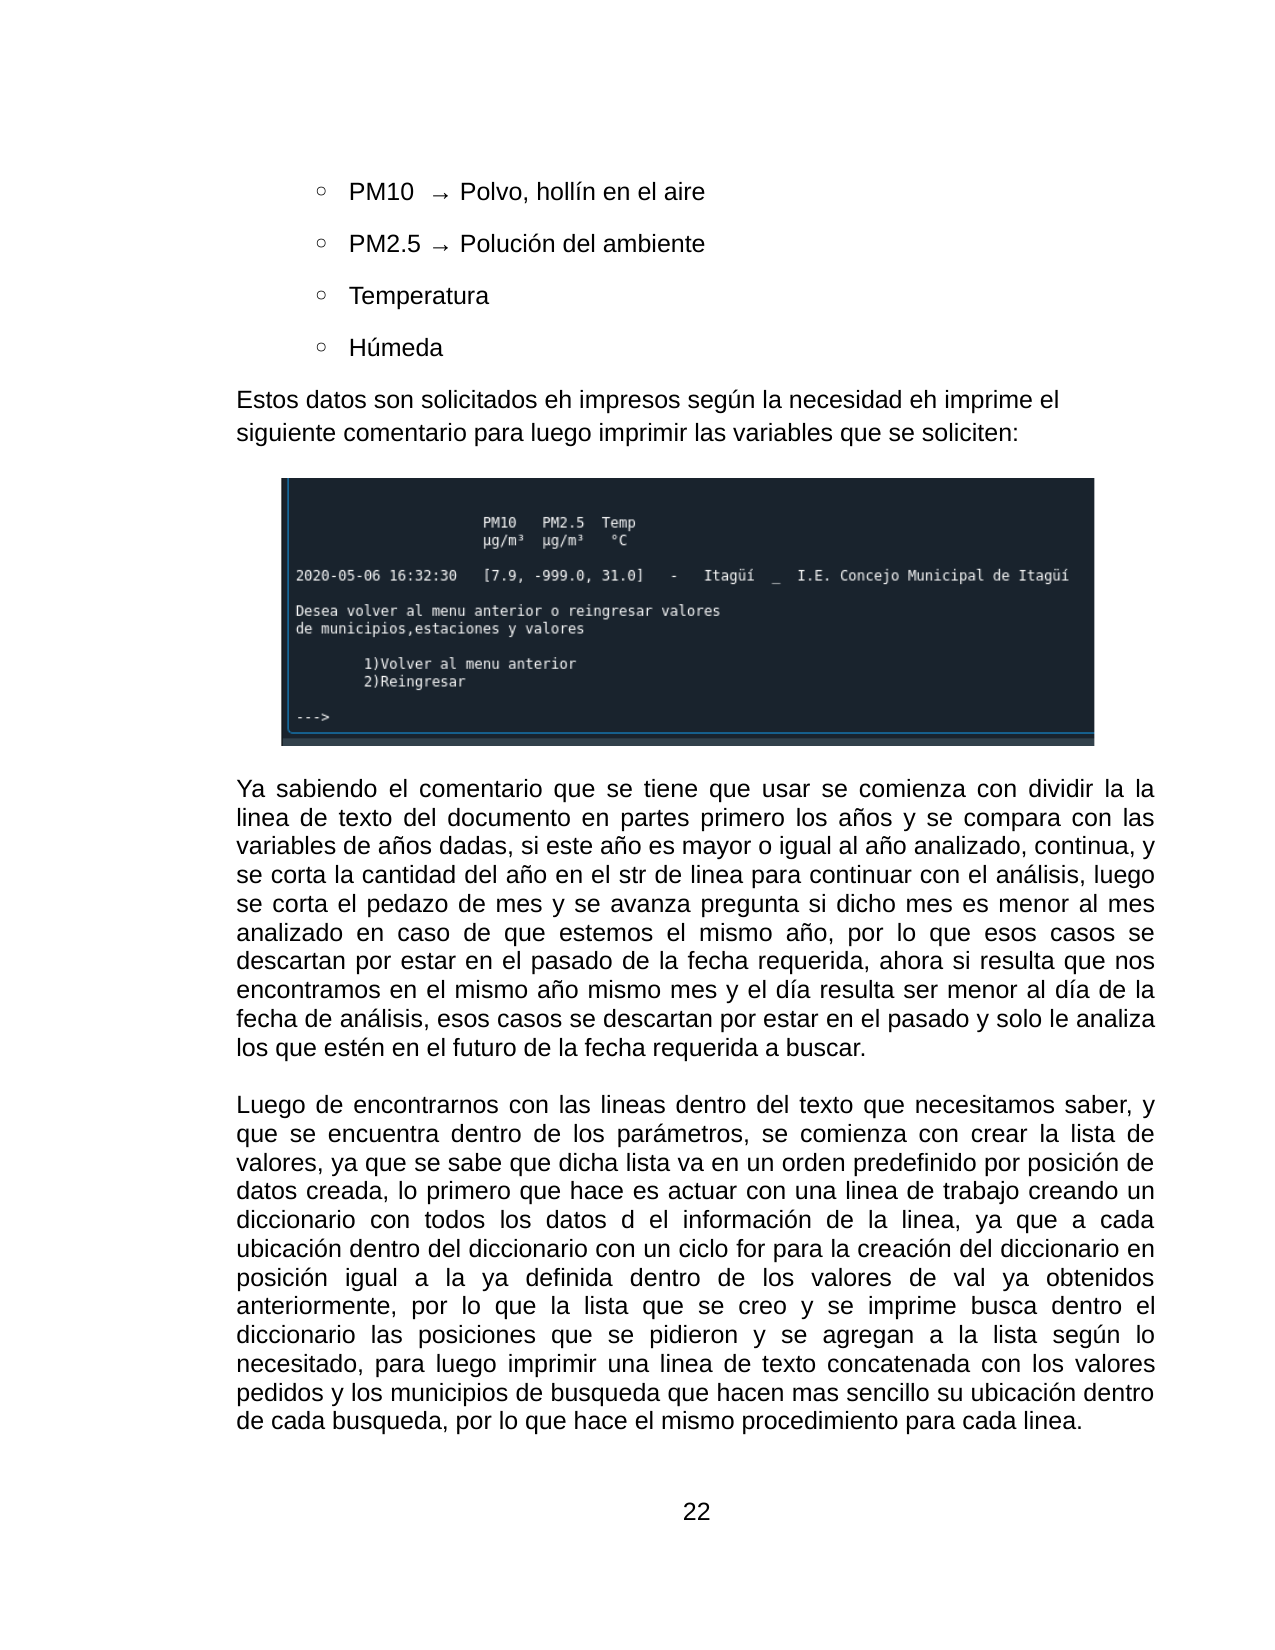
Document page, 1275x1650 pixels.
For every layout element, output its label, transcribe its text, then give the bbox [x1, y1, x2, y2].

subtitle Estos datos son solicitados eh impresos según la necesidad eh imprime el siguiente comentario para luego imprimir las variables que se soliciten: [236, 385, 1157, 446]
picture [281, 564, 522, 746]
text Ya sabiendo el comentario que se tiene que usar se comienza con dividir la la linea de texto del documento en partes primero los años y se compara con las variables de años dadas, si este año es mayor o igual al año analizado, continua, y se corta la cantidad del año en el str de linea para continuar con el análisis, luego se corta el pedazo de mes y se avanza pregunta si dicho mes es menor al mes analizado en caso de que estemos el mismo año, por lo que esos casos se descartan por estar en el pasado de la fecha requerida, ahora si resulta que nos encontramos en el mismo año mismo mes y el día resulta ser menor al día de la fecha de análisis, esos casos se descartan por estar en el pasado y solo le analiza los que estén en el futuro de la fecha requerida a buscar. [236, 774, 1157, 1061]
subtitle Húmeda [311, 333, 1157, 362]
subtitle PM2.5 → Polución del ambiente [311, 229, 1157, 258]
subtitle Temperatura [311, 281, 1157, 310]
subtitle PM10 → Polvo, hollín en el aire [311, 177, 1157, 206]
text Luego de encontrarnos con las lineas dentro del texto que necesitamos saber, y que se encuentra dentro de los parámetros, se comienza con crear la lista de valores, ya que se sabe que dicha lista va en un orden predefinido por posición de datos creada, lo primero que hace es actuar con una linea de trabajo creando un diccionario con todos los datos d el información de la linea, ya que a cada ubicación dentro del diccionario con un ciclo for para la creación del diccionario en posición igual a la ya definida dentro de los valores de val ya obtenidos anteriormente, por lo que la lista que se creo y se imprime busca dentro el diccionario las posiciones que se pidieron y se agregan a la lista según lo necesitado, para luego imprimir una linea de texto concatenada con los valores pedidos y los municipios de busqueda que hacen mas sencillo su ubicación dentro de cada busqueda, por lo que hace el mismo procedimiento para cada linea. [236, 1090, 1157, 1435]
